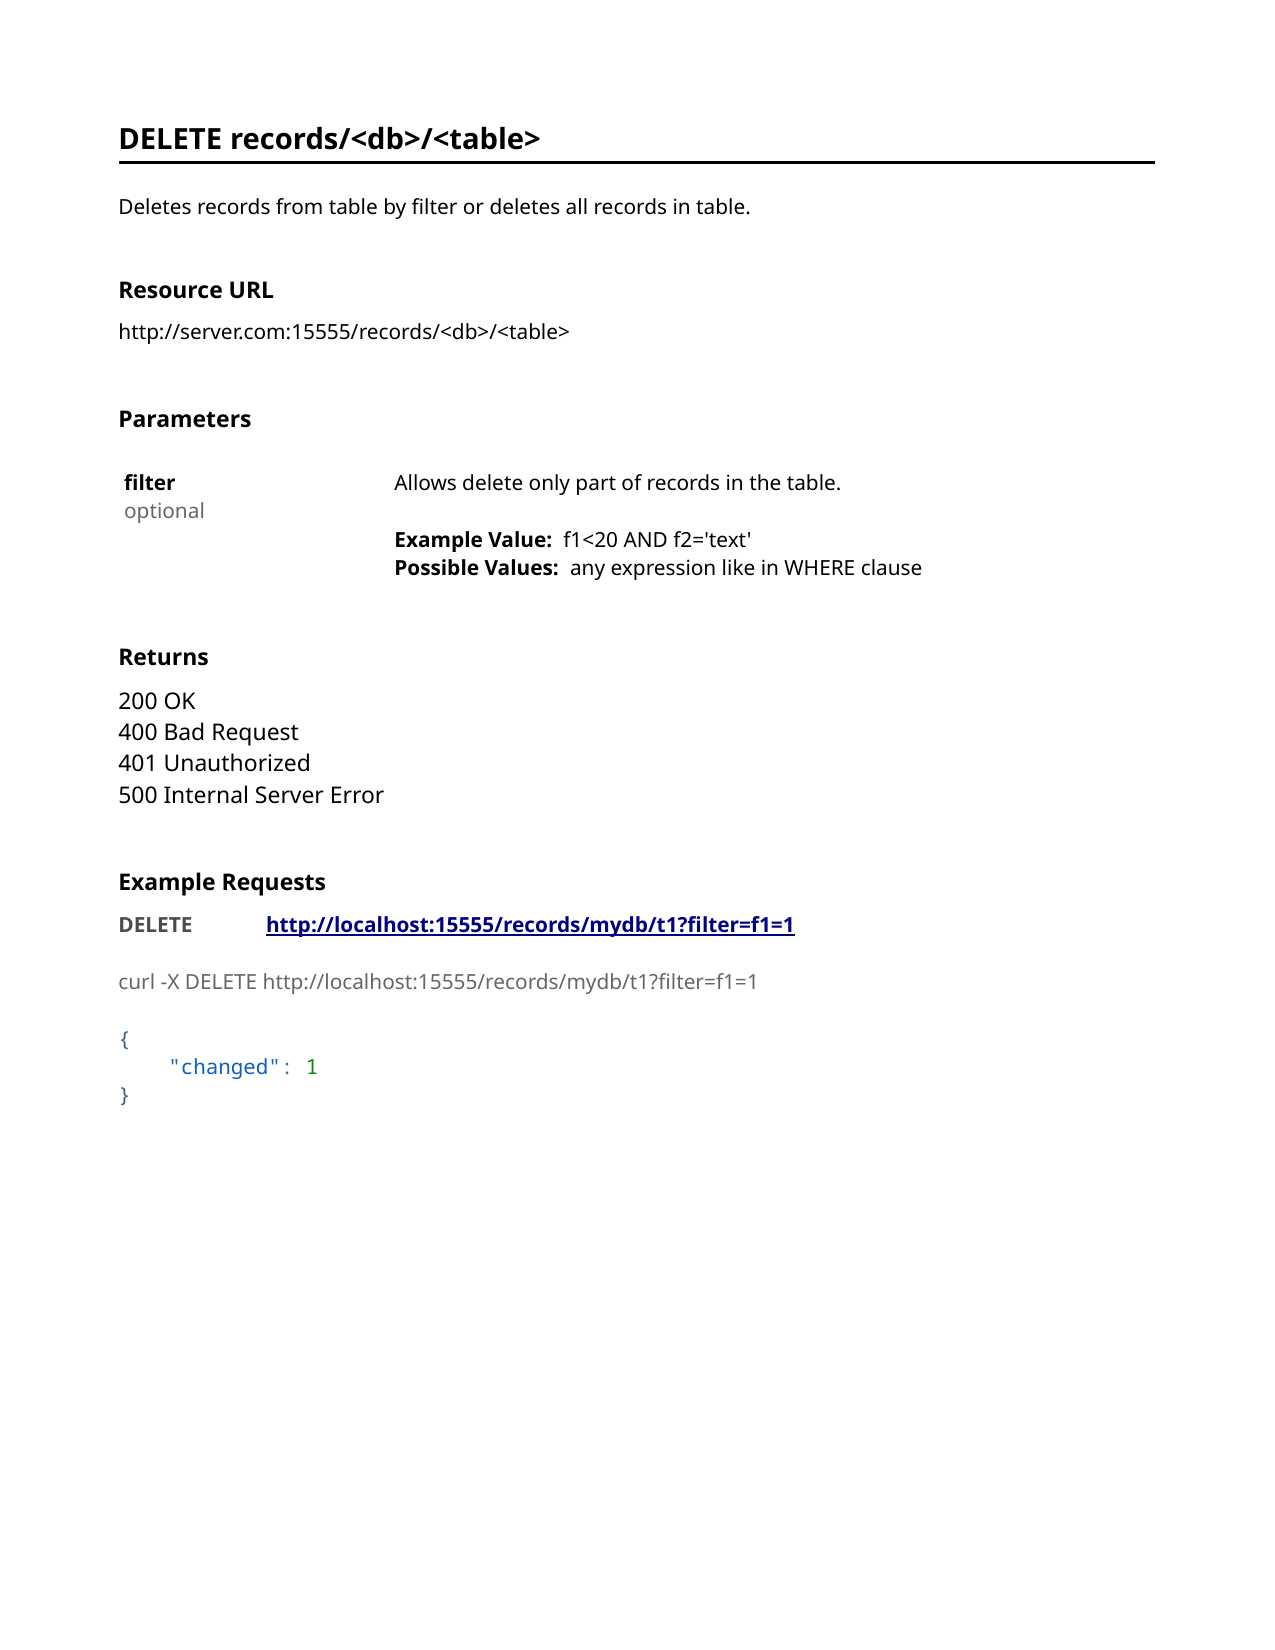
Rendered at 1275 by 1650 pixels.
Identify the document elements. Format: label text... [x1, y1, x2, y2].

table_header filter optional [118, 463, 388, 588]
text http://server.com:15555/records/<db>/<table> [118, 317, 1157, 346]
text "changed": 1 [118, 1052, 1157, 1081]
text { [118, 1024, 1157, 1052]
text Deletes records from table by filter or deletes all records in table. [118, 192, 1157, 220]
table_header Allows delete only part of records in the table. Example Value: f1<20 AND f2='text' Possible Values: any expression like in WHERE clause [389, 463, 1157, 588]
subtitle Example Requests [118, 866, 1157, 897]
text } [118, 1081, 1157, 1109]
text curl -X DELETE http://localhost:15555/records/mydb/t1?filter=f1=1 [118, 967, 1157, 995]
text DELETE http://localhost:15555/records/mydb/t1?filter=f1=1 [118, 910, 1157, 938]
text 401 Unauthorized [118, 747, 1157, 779]
subtitle Parameters [118, 403, 1157, 434]
text DELETE records/<db>/<table> [118, 118, 1157, 158]
subtitle Resource URL [118, 274, 1157, 305]
text 200 OK [118, 685, 1157, 716]
text 400 Bad Request [118, 716, 1157, 747]
subtitle Returns [118, 641, 1157, 672]
text 500 Internal Server Error [118, 779, 1157, 810]
